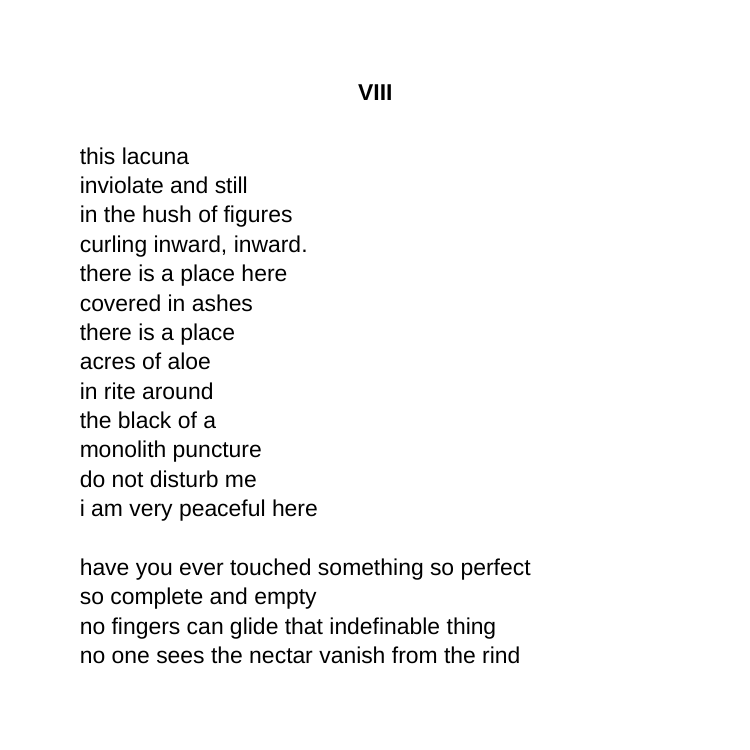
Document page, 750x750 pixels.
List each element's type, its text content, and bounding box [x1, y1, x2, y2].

text this lacuna [79, 143, 661, 169]
text there is a place [79, 320, 661, 345]
subtitle VIII [79, 79, 671, 105]
text so complete and empty [79, 584, 661, 610]
text do not disturb me [79, 467, 661, 492]
text acres of aloe [79, 349, 661, 375]
text there is a place here [79, 261, 661, 287]
text inviolate and still [79, 173, 661, 198]
text curling inward, inward. [79, 232, 661, 257]
text monolith puncture [79, 437, 661, 463]
text the black of a [79, 408, 661, 433]
text covered in ashes [79, 290, 661, 316]
text have you ever touched something so perfect [79, 555, 661, 580]
text in the hush of figures [79, 202, 661, 228]
text no one sees the nectar vanish from the rind [79, 643, 661, 668]
text i am very peaceful here [79, 496, 661, 522]
text in rite around [79, 378, 661, 404]
text no fingers can glide that indefinable thing [79, 613, 661, 639]
